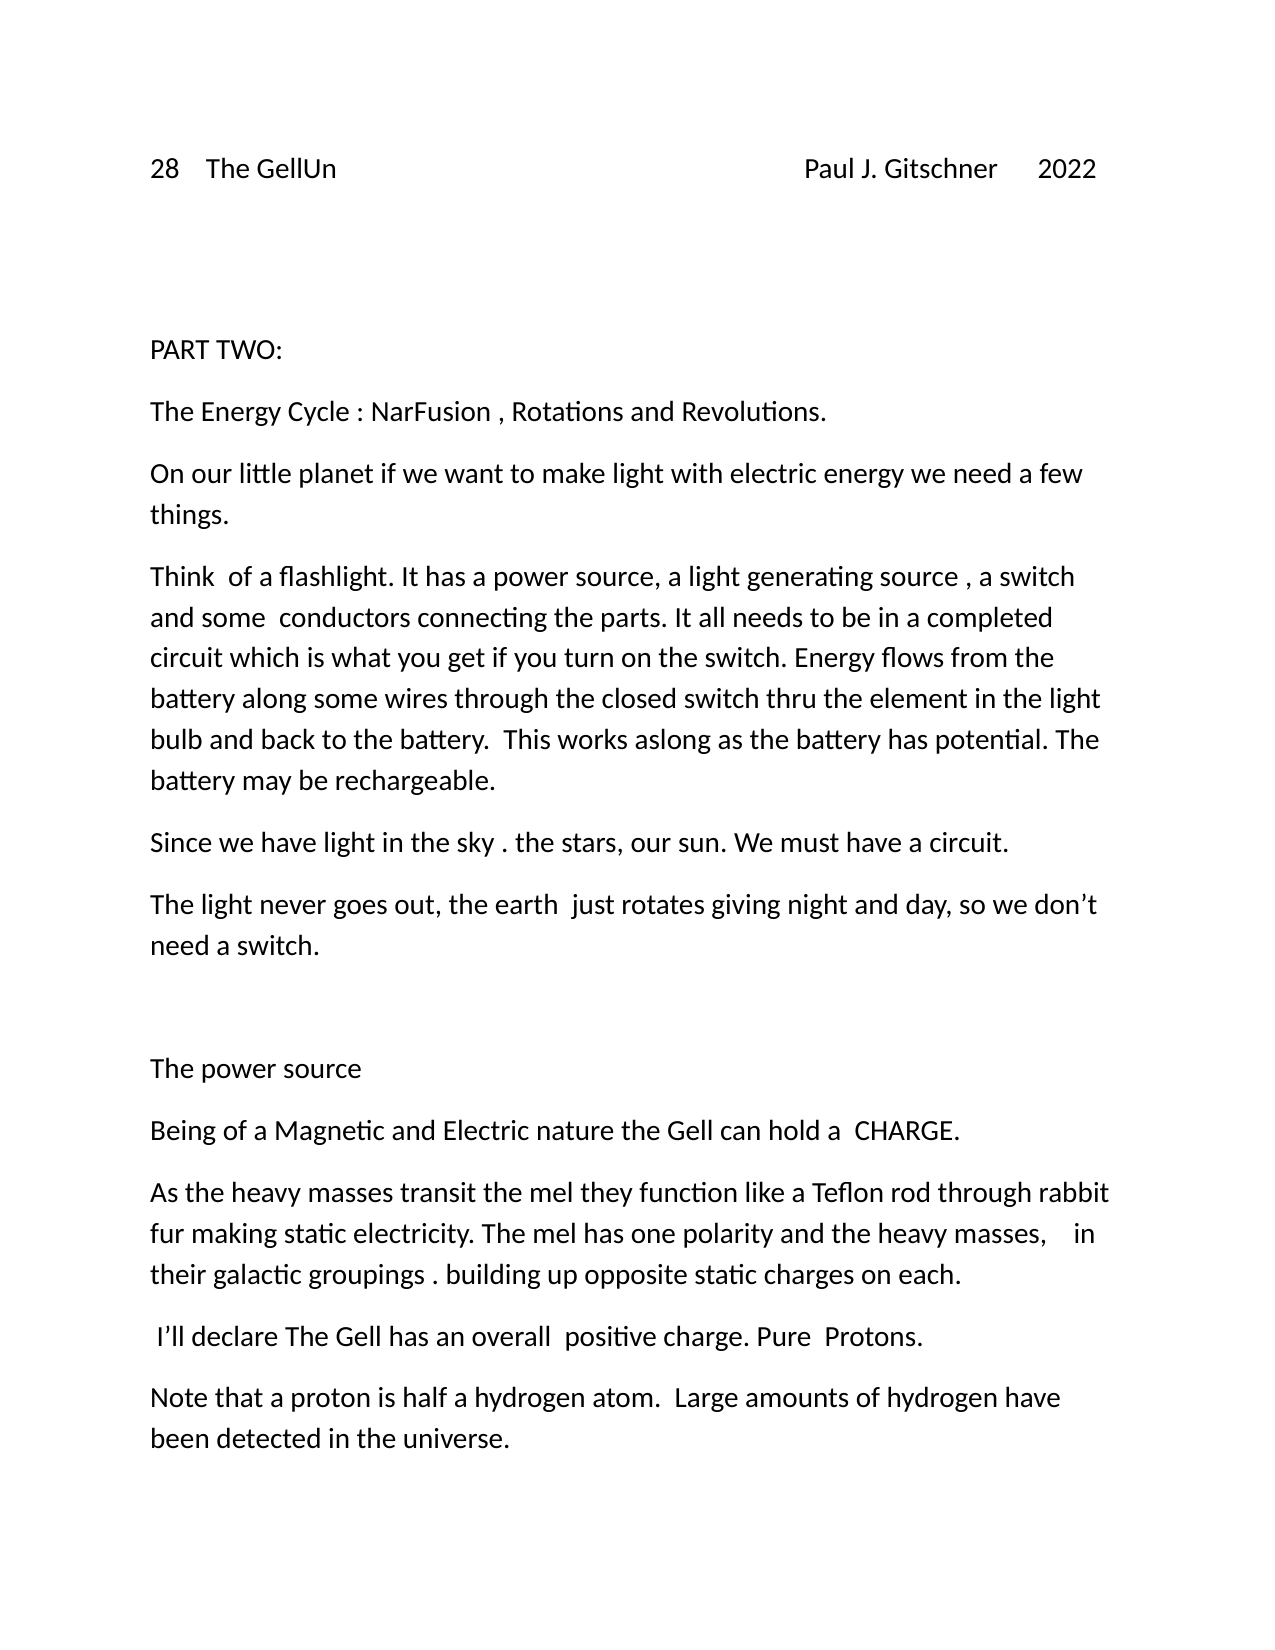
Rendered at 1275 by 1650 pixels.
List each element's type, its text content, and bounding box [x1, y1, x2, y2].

text I’ll declare The Gell has an overall positive charge. Pure Protons. [150, 1318, 1125, 1353]
text On our little planet if we want to make light with electric energy we need a few things. [150, 455, 1125, 532]
text Note that a proton is half a hydrogen atom. Large amounts of hydrogen have been detected in the universe. [150, 1379, 1125, 1456]
text Being of a Magnetic and Electric nature the Gell can hold a CHARGE. [150, 1112, 1125, 1148]
text Think of a flashlight. It has a power source, a light generating source , a switch and some conductors connecting the parts. It all needs to be in a completed circuit which is what you get if you turn on the switch. Energy flows from the battery along some wires through the closed switch thru the element in the light bulb and back to the battery. This works aslong as the battery has potential. The battery may be rechargeable. [150, 558, 1125, 798]
text The power source [150, 1050, 1125, 1086]
text Since we have light in the sky . the stars, our sun. We must have a circuit. [150, 824, 1125, 860]
text The Energy Cycle : NarFusion , Rotations and Revolutions. [150, 393, 1125, 429]
text The light never goes out, the earth just rotates giving night and day, so we don’t need a switch. [150, 886, 1125, 962]
text As the heavy masses transit the mel they function like a Teflon rod through rabbit fur making static electricity. The mel has one polarity and the heavy masses, in their galactic groupings . building up opposite static charges on each. [150, 1174, 1125, 1291]
text PART TWO: [150, 331, 1125, 367]
